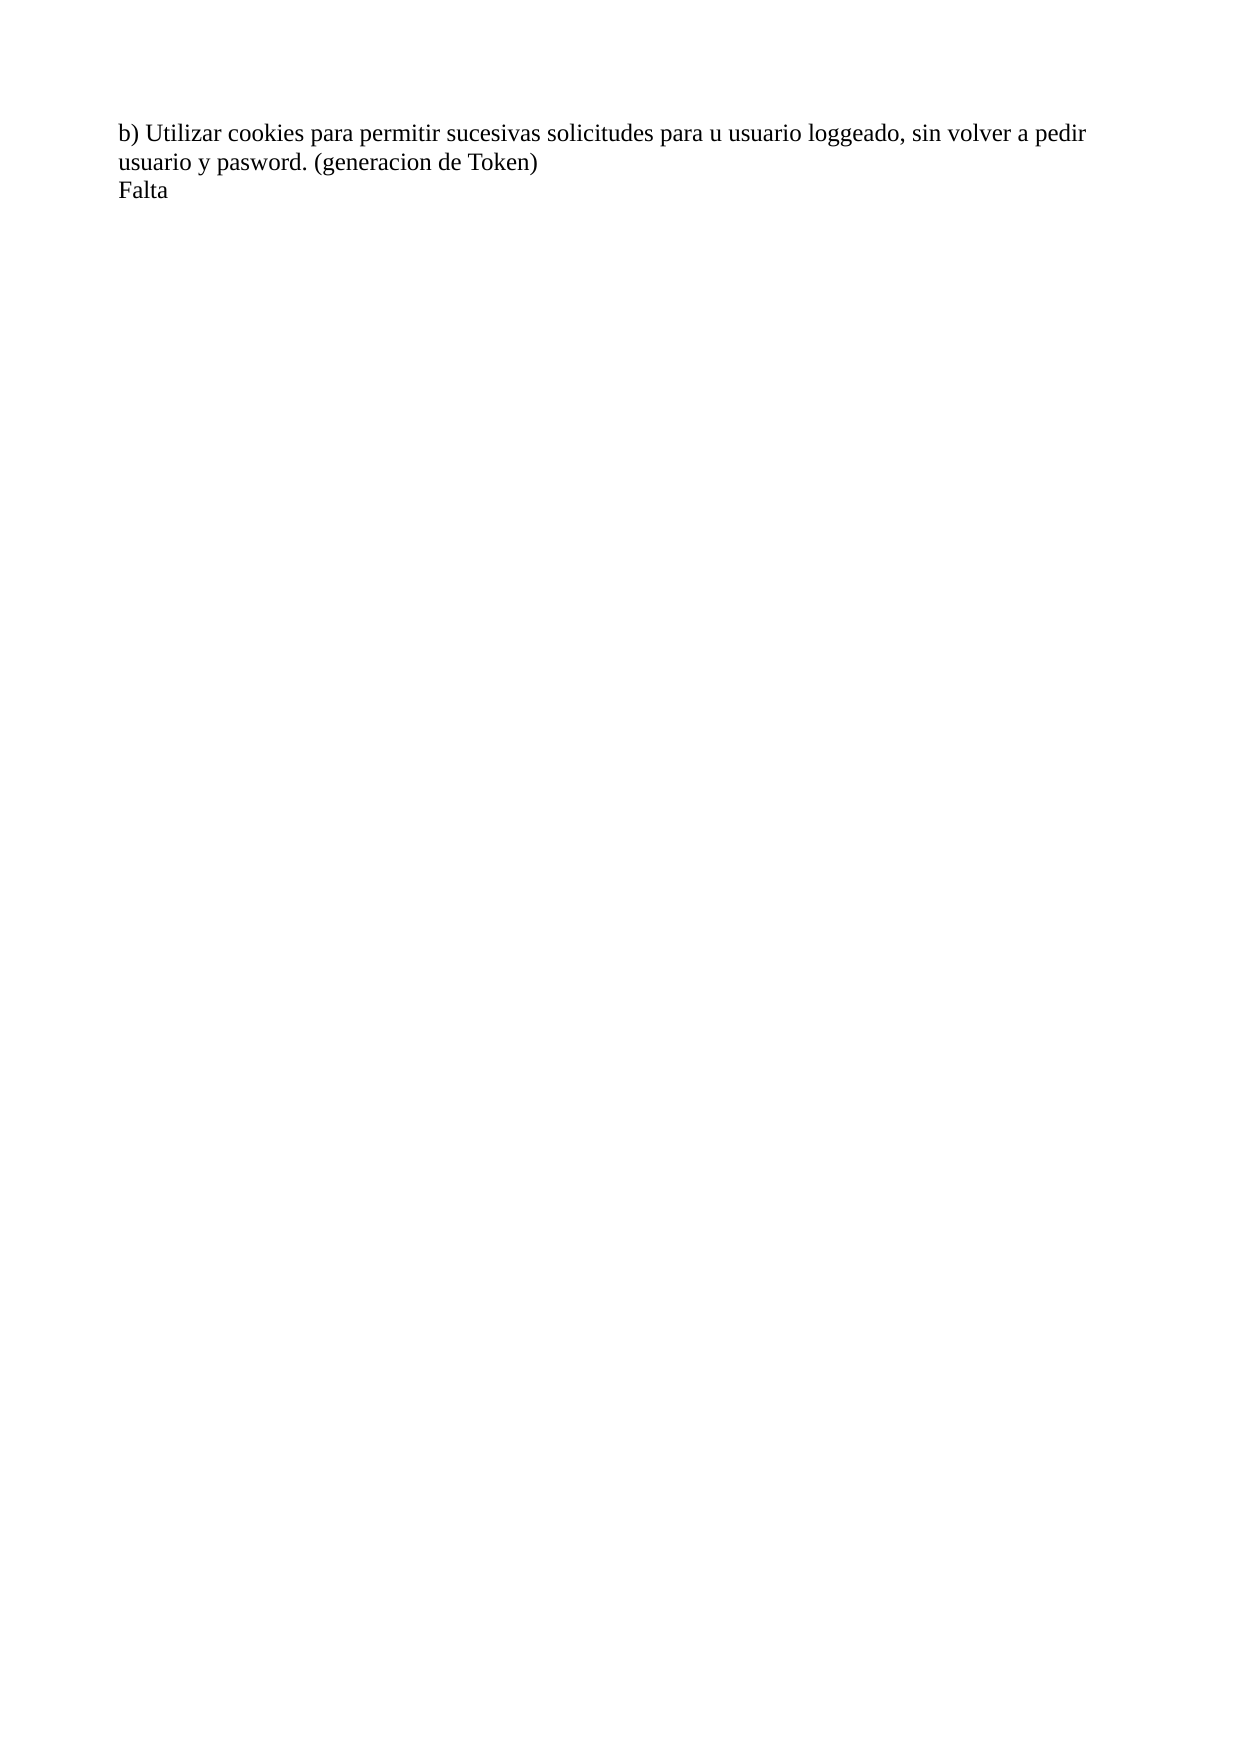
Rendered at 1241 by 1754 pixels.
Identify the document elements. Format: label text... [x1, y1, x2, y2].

text Falta [118, 176, 1122, 204]
text b) Utilizar cookies para permitir sucesivas solicitudes para u usuario loggeado, sin volver a pedir usuario y pasword. (generacion de Token) [118, 118, 1122, 176]
